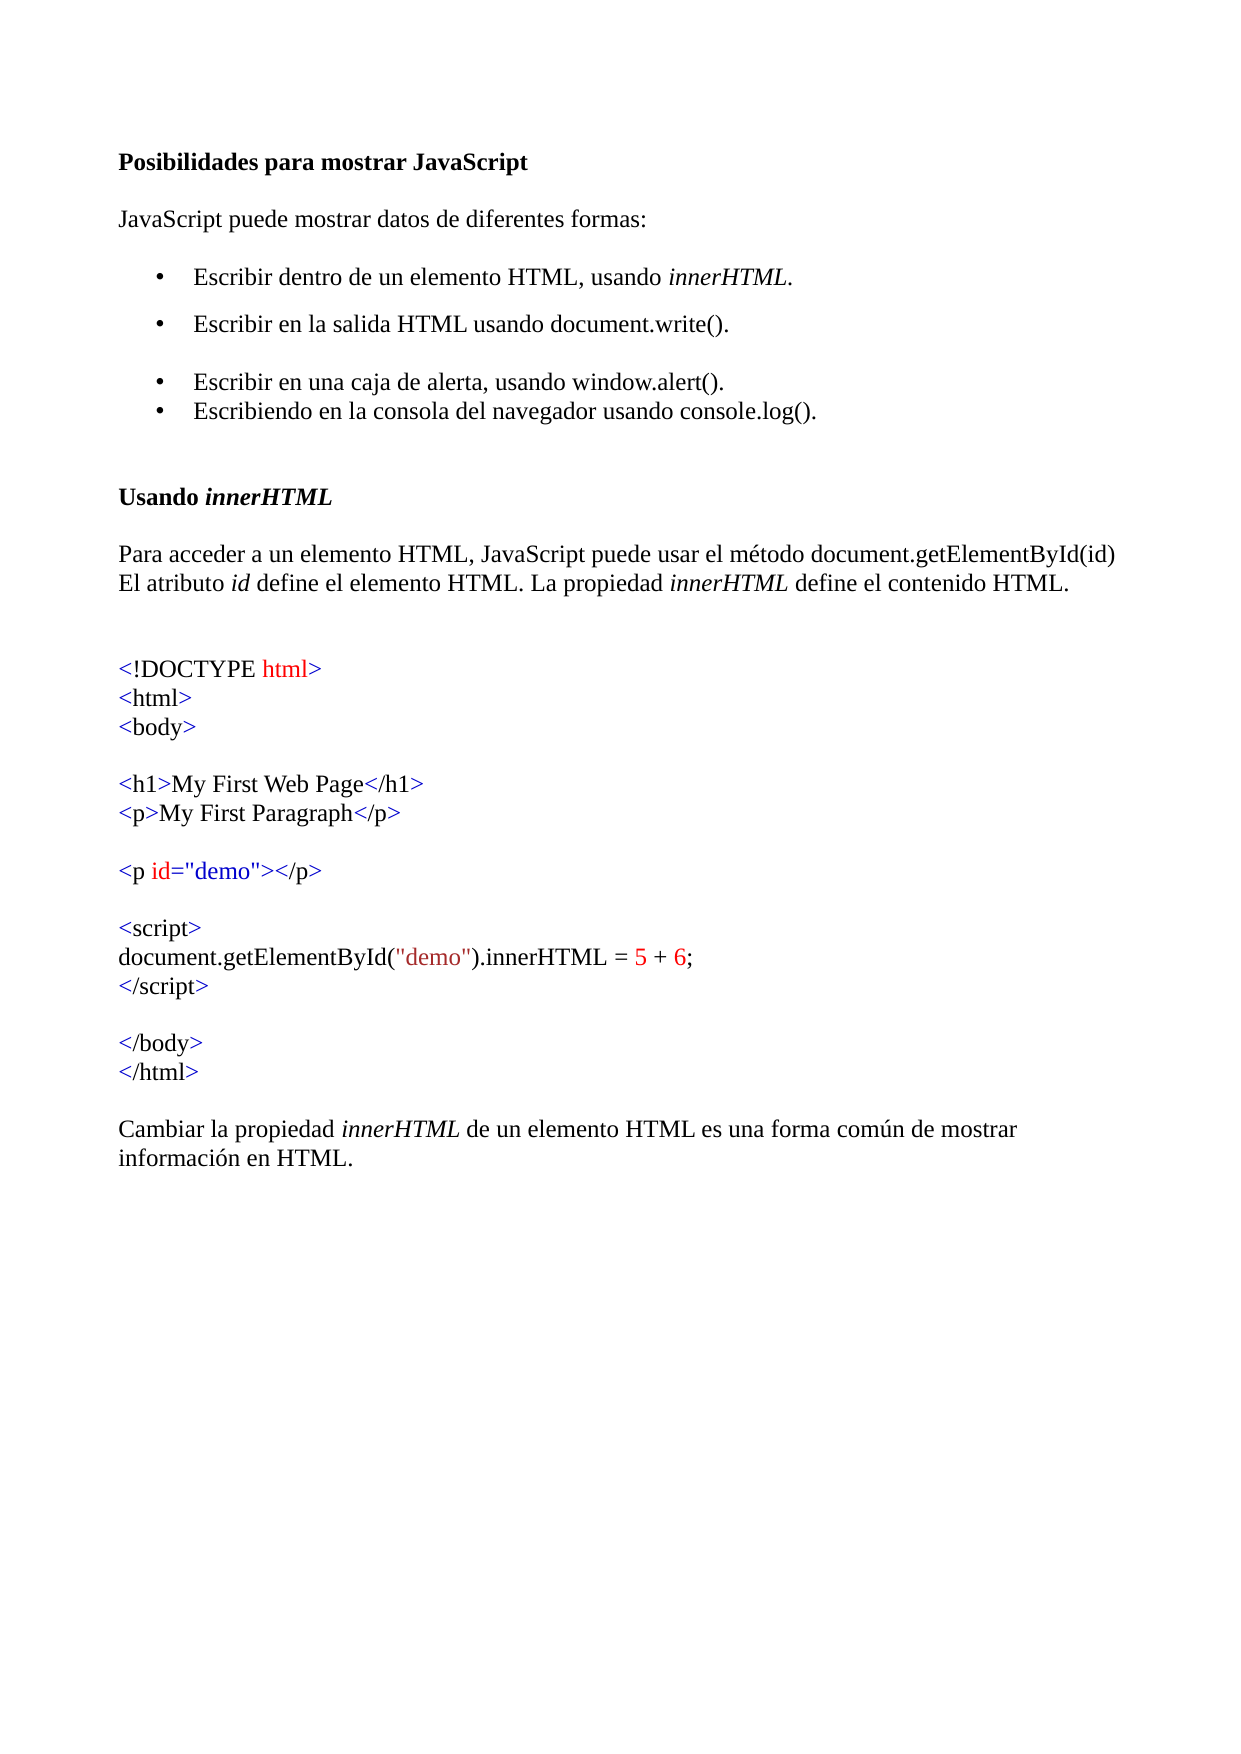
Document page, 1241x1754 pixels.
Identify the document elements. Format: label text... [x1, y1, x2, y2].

text Para acceder a un elemento HTML, JavaScript puede usar el método document.getElementById(id) [118, 539, 1122, 568]
text <!DOCTYPE html> <html> <body> <h1>My First Web Page</h1> <p>My First Paragraph</p> <p id="demo"></p> <script> document.getElementById("demo").innerHTML = 5 + 6; </script> </body> </html> [118, 654, 1122, 1086]
text JavaScript puede mostrar datos de diferentes formas: [118, 204, 1122, 233]
text El atributo id define el elemento HTML. La propiedad innerHTML define el contenido HTML. [118, 568, 1122, 597]
text Cambiar la propiedad innerHTML de un elemento HTML es una forma común de mostrar información en HTML. [118, 1114, 1122, 1172]
text Posibilidades para mostrar JavaScript [118, 147, 1122, 176]
list Escribir dentro de un elemento HTML, usando innerHTML. [156, 262, 1122, 291]
list Escribiendo en la consola del navegador usando console.log(). [156, 396, 1122, 424]
text Usando innerHTML [118, 482, 1122, 511]
list Escribir en una caja de alerta, usando window.alert(). [156, 367, 1122, 396]
list Escribir en la salida HTML usando document.write(). [156, 309, 1122, 338]
